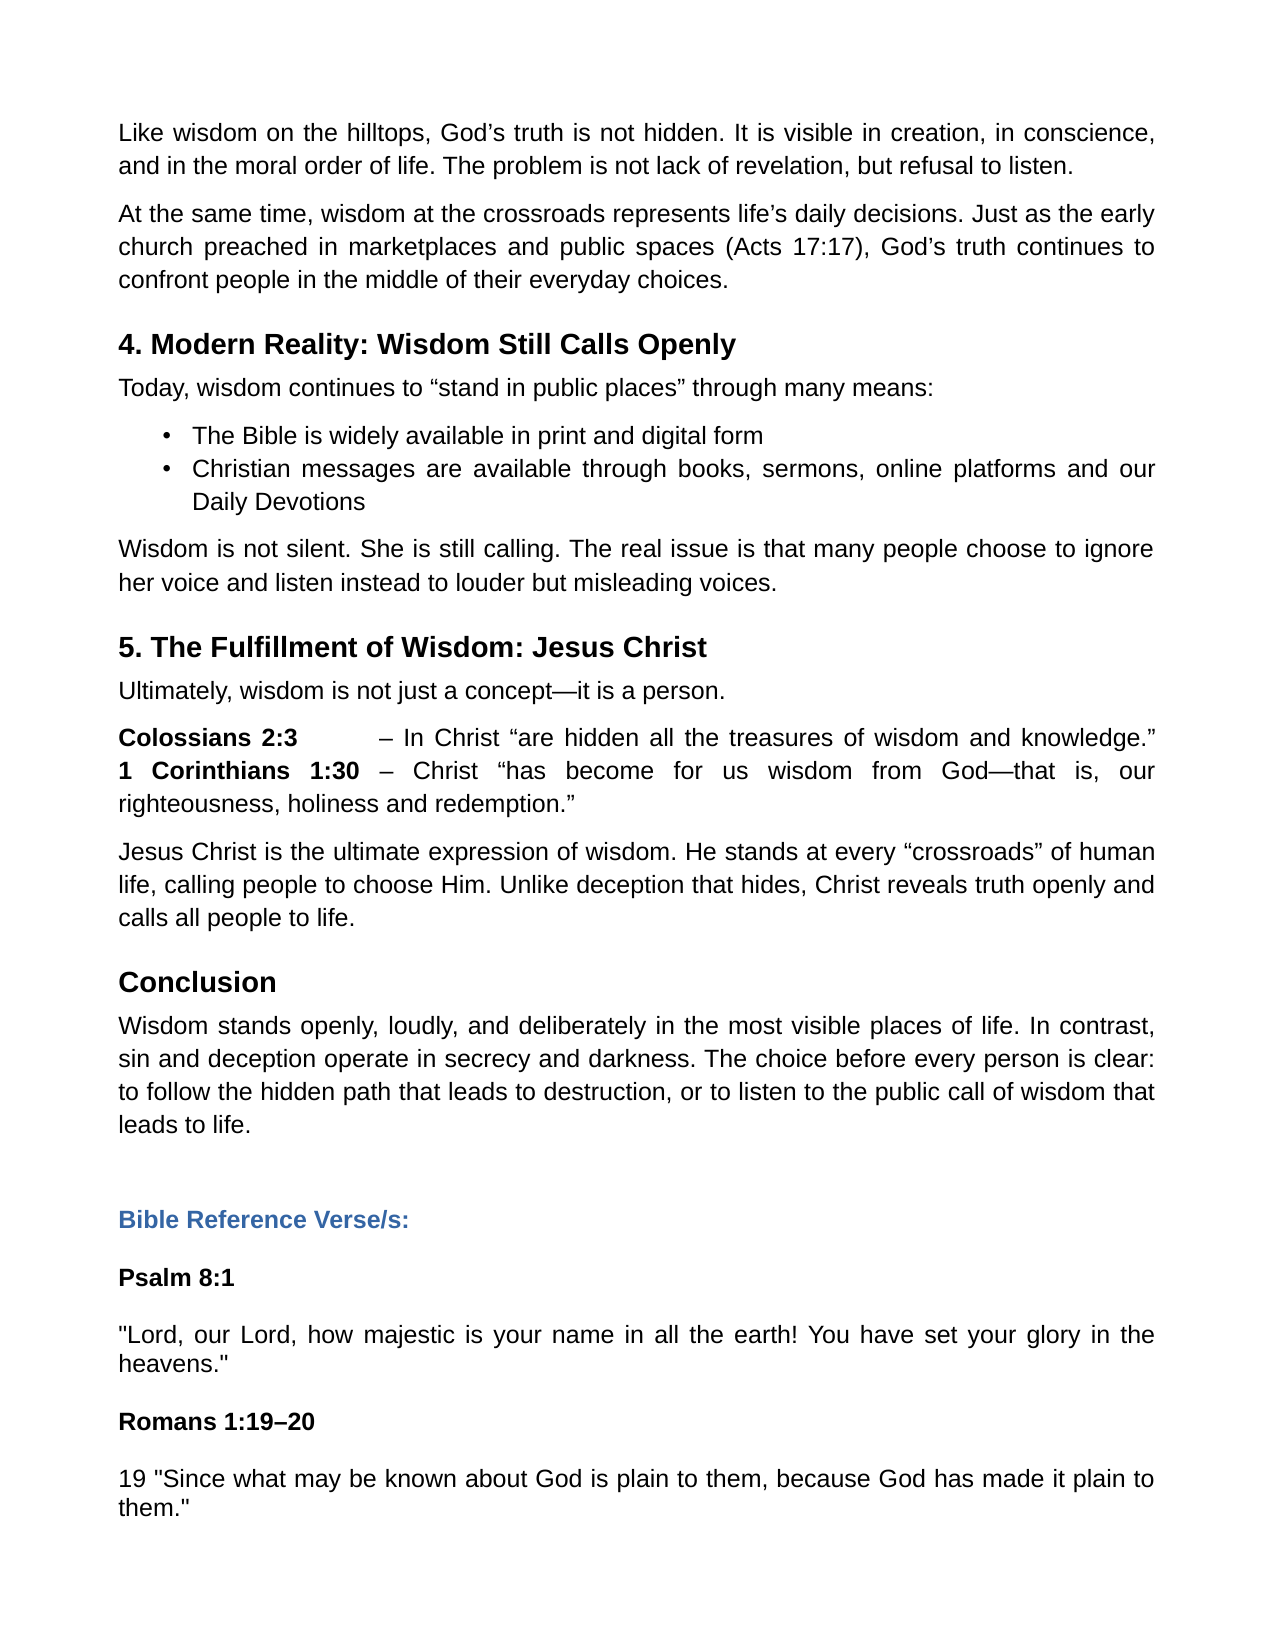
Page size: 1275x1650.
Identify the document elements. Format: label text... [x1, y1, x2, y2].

text At the same time, wisdom at the crossroads represents life’s daily decisions. Just as the early church preached in marketplaces and public spaces (Acts 17:17), God’s truth continues to confront people in the middle of their everyday choices. [118, 199, 1157, 293]
text Jesus Christ is the ultimate expression of wisdom. He stands at every “crossroads” of human life, calling people to choose Him. Unlike deception that hides, Christ reveals truth openly and calls all people to life. [118, 837, 1157, 932]
text Psalm 8:1 [118, 1263, 1157, 1292]
subtitle Conclusion [118, 965, 1157, 999]
text 19 "Since what may be known about God is plain to them, because God has made it plain to them." [118, 1464, 1157, 1522]
text Wisdom is not silent. She is still calling. The real issue is that many people choose to ignore her voice and listen instead to louder but misleading voices. [118, 534, 1157, 596]
text Romans 1:19–20 [118, 1407, 1157, 1436]
text Like wisdom on the hilltops, God’s truth is not hidden. It is visible in creation, in conscience, and in the moral order of life. The problem is not lack of revelation, but refusal to listen. [118, 118, 1157, 180]
subtitle 5. The Fulfillment of Wisdom: Jesus Christ [118, 630, 1157, 663]
text "Lord, our Lord, how majestic is your name in all the earth! You have set your glory in the heavens." [118, 1321, 1157, 1378]
list The Bible is widely available in print and digital form [162, 421, 1157, 449]
text Ultimately, wisdom is not just a concept—it is a person. [118, 676, 1157, 704]
list Christian messages are available through books, sermons, online platforms and our Daily Devotions [162, 454, 1157, 516]
text Colossians 2:3 – In Christ “are hidden all the treasures of wisdom and knowledge.” 1 Corinthians 1:30 – Christ “has become for us wisdom from God—that is, our righteousness, holiness and redemption.” [118, 723, 1157, 818]
subtitle 4. Modern Reality: Wisdom Still Calls Openly [118, 327, 1157, 361]
text Bible Reference Verse/s: [118, 1206, 1157, 1234]
text Wisdom stands openly, loudly, and deliberately in the most visible places of life. In contrast, sin and deception operate in secrecy and darkness. The choice before every person is clear: to follow the hidden path that leads to destruction, or to listen to the public call of wisdom that leads to life. [118, 1011, 1157, 1139]
text Today, wisdom continues to “stand in public places” through many means: [118, 373, 1157, 402]
